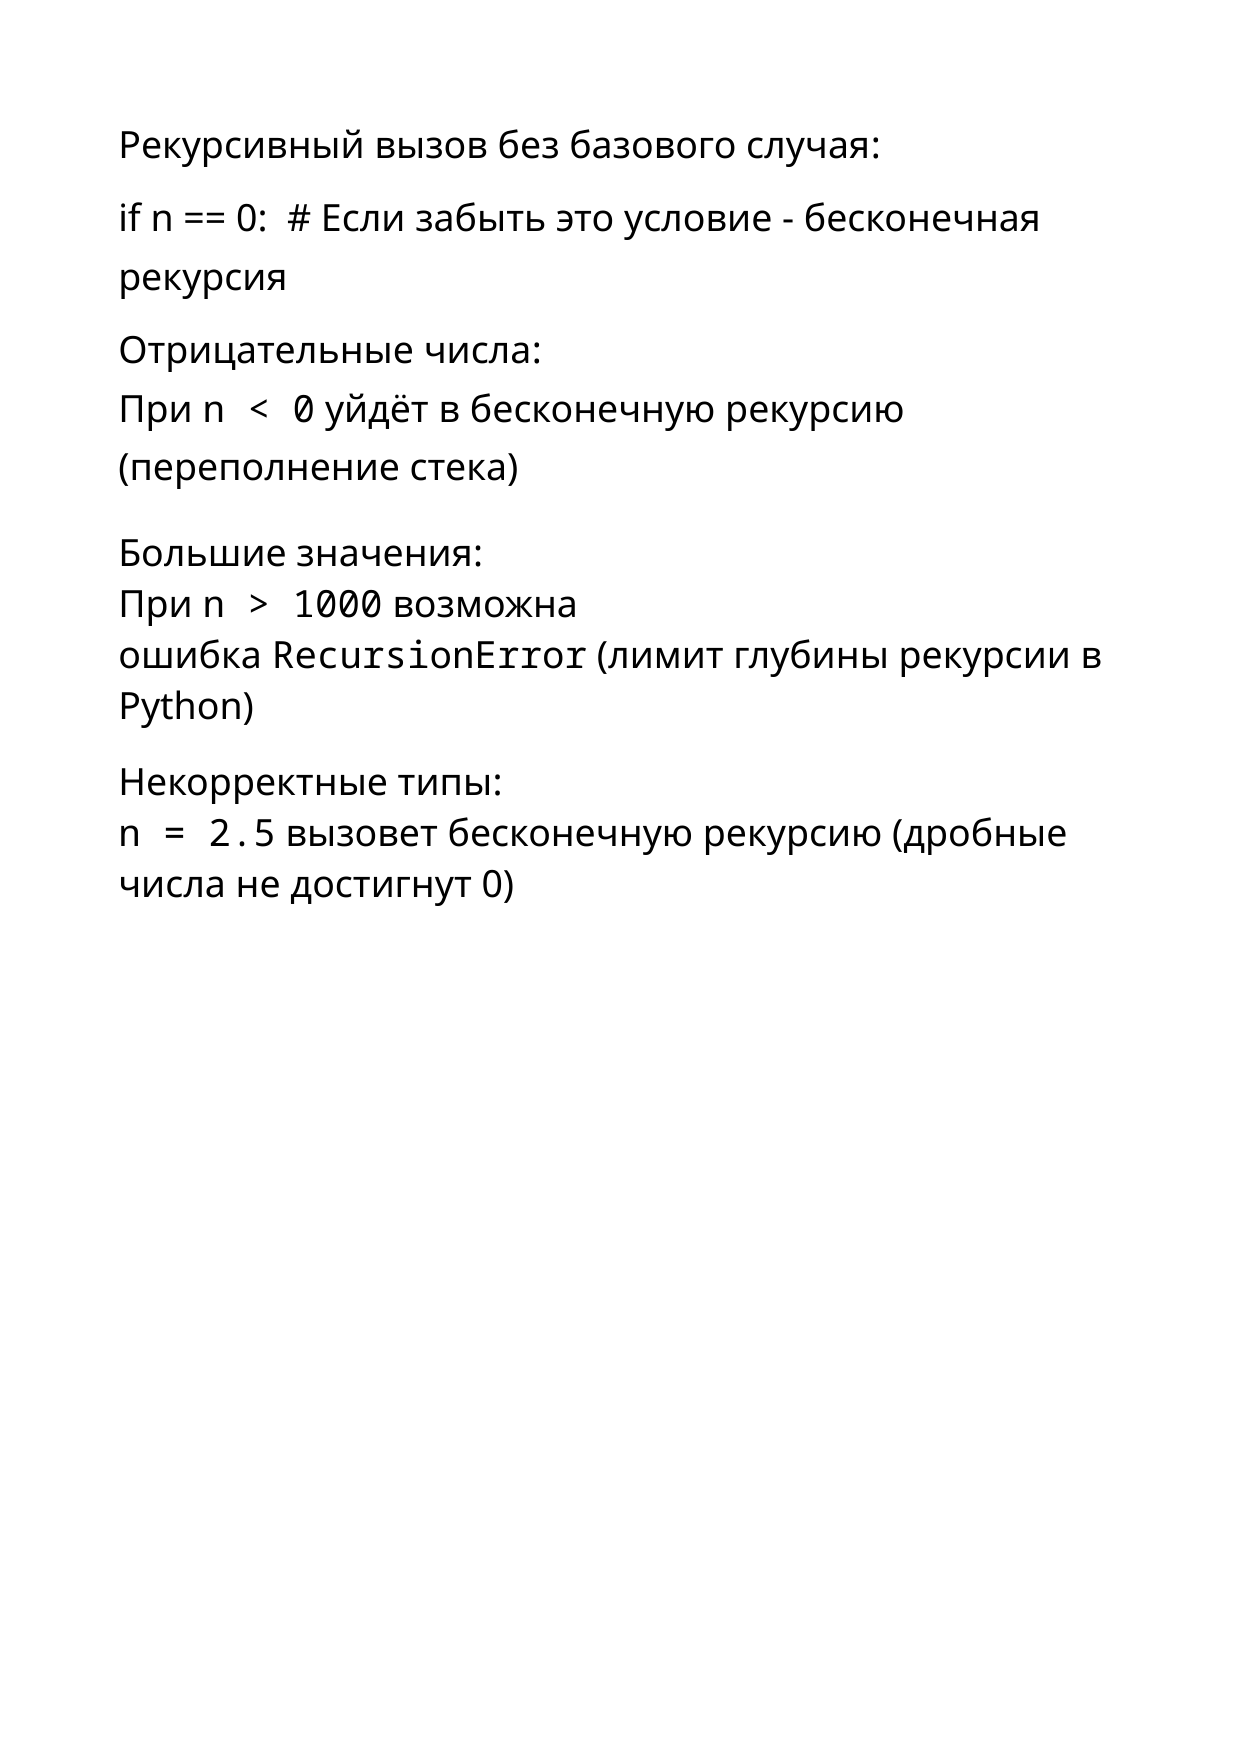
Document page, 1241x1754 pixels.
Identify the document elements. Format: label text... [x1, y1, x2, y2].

subtitle Большие значения: При n > 1000 возможна ошибка RecursionError (лимит глубины рекурсии в Python) [118, 526, 1122, 730]
text Отрицательные числа: При n < 0 уйдёт в бесконечную рекурсию (переполнение стека) [118, 323, 1122, 492]
subtitle Некорректные типы: n = 2.5 вызовет бесконечную рекурсию (дробные числа не достигнут 0) [118, 755, 1122, 908]
text Рекурсивный вызов без базового случая: [118, 118, 1122, 169]
text if n == 0: # Если забыть это условие - бесконечная рекурсия [118, 191, 1122, 301]
